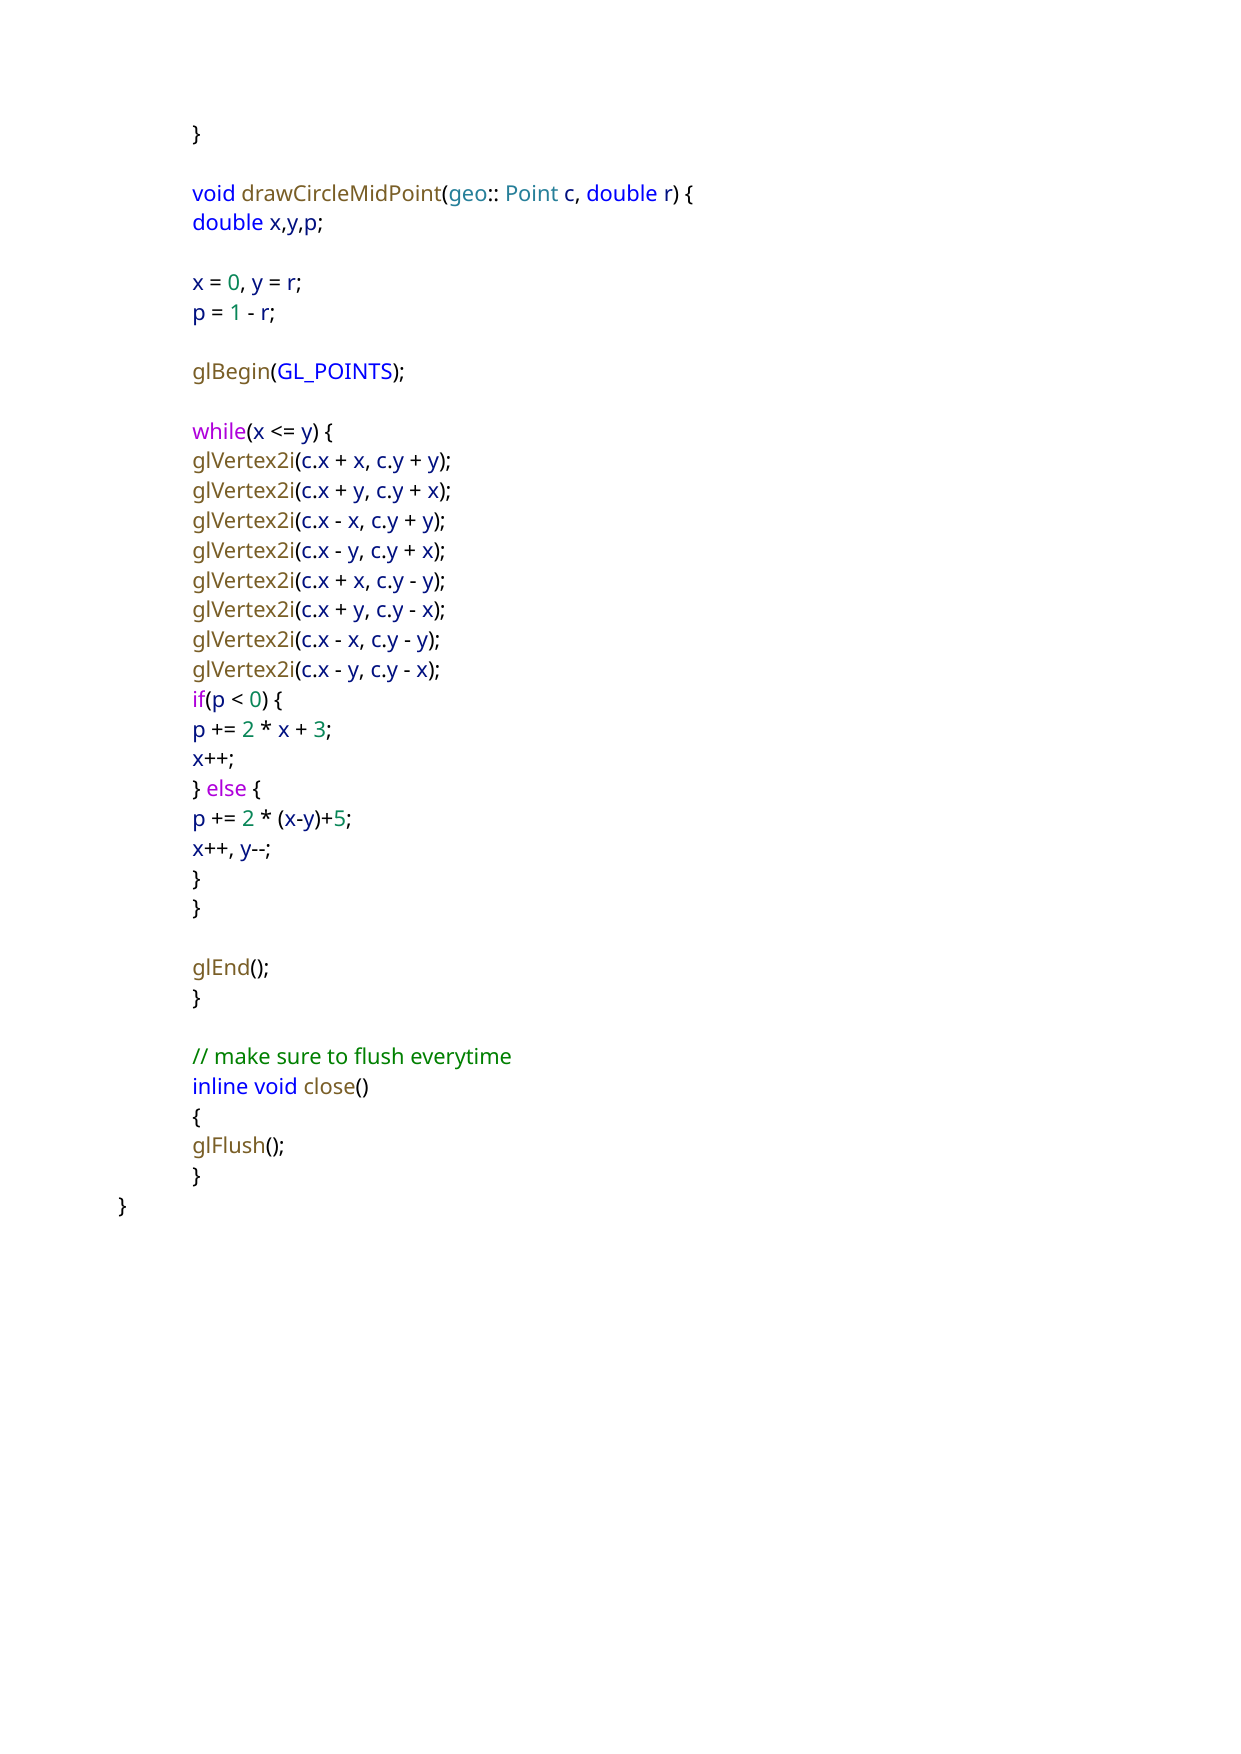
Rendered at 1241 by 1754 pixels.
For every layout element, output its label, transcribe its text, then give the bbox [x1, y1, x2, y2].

text } [192, 892, 1122, 922]
text x++, y--; [192, 833, 1122, 862]
text x = 0, y = r; [192, 267, 1122, 297]
text x++; [192, 743, 1122, 773]
text glEnd(); [192, 952, 1122, 982]
text p += 2 * (x-y)+5; [192, 803, 1122, 833]
text while(x <= y) { [192, 416, 1122, 445]
text glVertex2i(c.x - y, c.y + x); [192, 535, 1122, 564]
text } [192, 982, 1122, 1011]
text } [192, 862, 1122, 892]
text void drawCircleMidPoint(geo:: Point c, double r) { [192, 178, 1122, 207]
text } [118, 1190, 1122, 1220]
text glVertex2i(c.x + y, c.y + x); [192, 475, 1122, 505]
text } else { [192, 773, 1122, 803]
text } [192, 118, 1122, 148]
text } [192, 1160, 1122, 1190]
text { [192, 1101, 1122, 1130]
text glVertex2i(c.x + y, c.y - x); [192, 594, 1122, 624]
text // make sure to flush everytime [192, 1041, 1122, 1071]
text glVertex2i(c.x + x, c.y + y); [192, 445, 1122, 475]
text if(p < 0) { [192, 684, 1122, 713]
text p += 2 * x + 3; [192, 713, 1122, 743]
text glFlush(); [192, 1130, 1122, 1160]
text inline void close() [192, 1071, 1122, 1101]
text glVertex2i(c.x + x, c.y - y); [192, 564, 1122, 594]
text glVertex2i(c.x - x, c.y - y); [192, 624, 1122, 654]
text p = 1 - r; [192, 297, 1122, 326]
text glVertex2i(c.x - x, c.y + y); [192, 505, 1122, 535]
text glVertex2i(c.x - y, c.y - x); [192, 654, 1122, 684]
text double x,y,p; [192, 207, 1122, 237]
text glBegin(GL_POINTS); [192, 356, 1122, 386]
